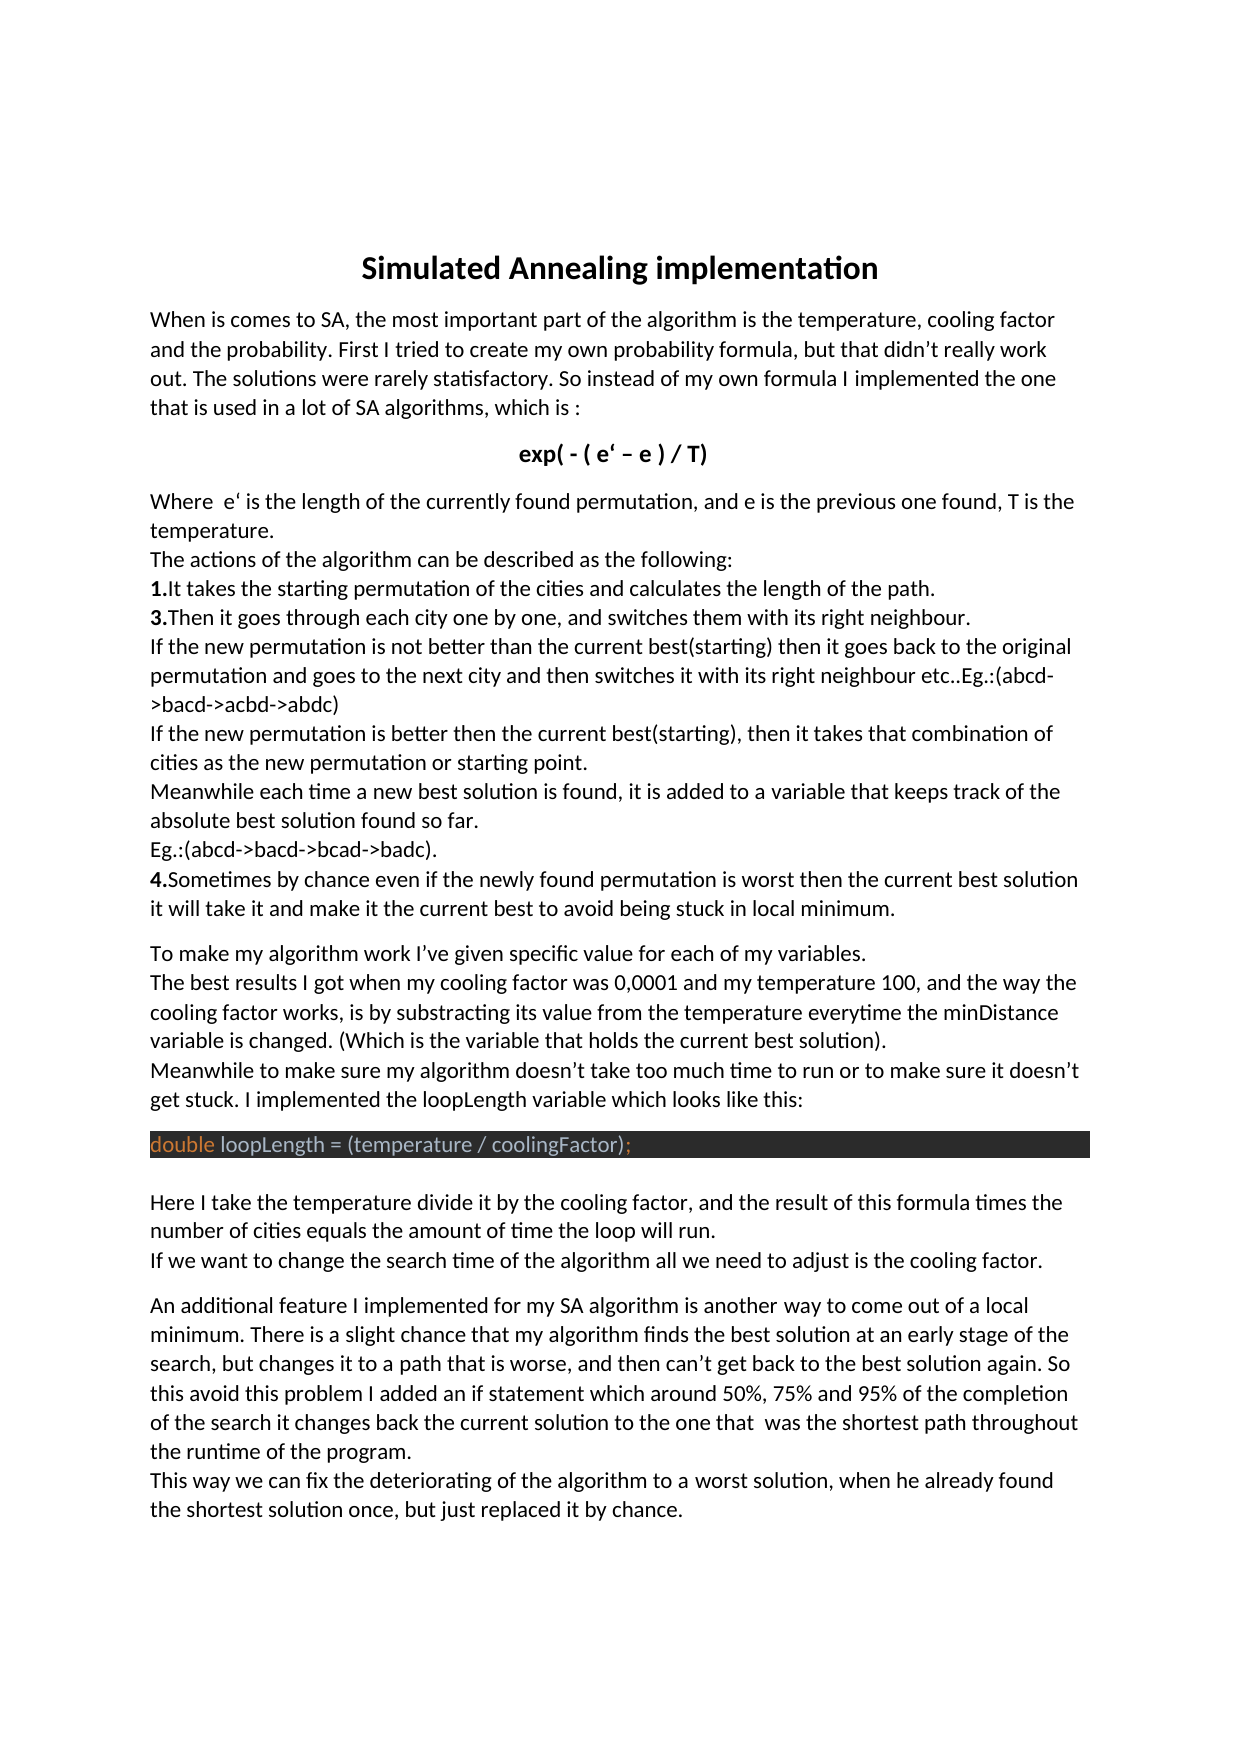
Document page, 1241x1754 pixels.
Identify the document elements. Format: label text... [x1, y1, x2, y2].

text Here I take the temperature divide it by the cooling factor, and the result of this formula times the number of cities equals the amount of time the loop will run. If we want to change the search time of the algorithm all we need to adjust is the cooling factor. [150, 1158, 1090, 1274]
text An additional feature I implemented for my SA algorithm is another way to come out of a local minimum. There is a slight chance that my algorithm finds the best solution at an early stage of the search, but changes it to a path that is worse, and then can’t get back to the best solution again. So this avoid this problem I added an if statement which around 50%, 75% and 95% of the completion of the search it changes back the current solution to the one that was the shortest path throughout the runtime of the program. This way we can fix the deteriorating of the algorithm to a worst solution, when he already found the shortest solution once, but just replaced it by chance. [150, 1291, 1090, 1523]
text When is comes to SA, the most important part of the algorithm is the temperature, cooling factor and the probability. First I tried to create my own probability formula, but that didn’t really work out. The solutions were rarely statisfactory. So instead of my own formula I implemented the one that is used in a lot of SA algorithms, which is : [150, 306, 1090, 421]
text To make my algorithm work I’ve given specific value for each of my variables. The best results I got when my cooling factor was 0,0001 and my temperature 100, and the way the cooling factor works, is by substracting its value from the temperature everytime the minDistance variable is changed. (Which is the variable that holds the current best solution). Meanwhile to make sure my algorithm doesn’t take too much time to run or to make sure it doesn’t get stuck. I implemented the loopLength variable which looks like this: [150, 939, 1090, 1113]
text Where e‘ is the length of the currently found permutation, and e is the previous one found, T is the temperature. The actions of the algorithm can be described as the following: 1.It takes the starting permutation of the cities and calculates the length of the path. 3.Then it goes through each city one by one, and switches them with its right neighbour. If the new permutation is not better than the current best(starting) then it goes back to the original permutation and goes to the next city and then switches it with its right neighbour etc..Eg.:(abcd->bacd->acbd->abdc) If the new permutation is better then the current best(starting), then it takes that combination of cities as the new permutation or starting point. Meanwhile each time a new best solution is found, it is added to a variable that keeps track of the absolute best solution found so far. Eg.:(abcd->bacd->bcad->badc). 4.Sometimes by chance even if the newly found permutation is worst then the current best solution it will take it and make it the current best to avoid being stuck in local minimum. [150, 487, 1090, 922]
text Simulated Annealing implementation [150, 247, 1090, 287]
text exp( - ( e‘ – e ) / T) [150, 438, 1090, 469]
text double loopLength = (temperature / coolingFactor); [150, 1131, 1090, 1158]
